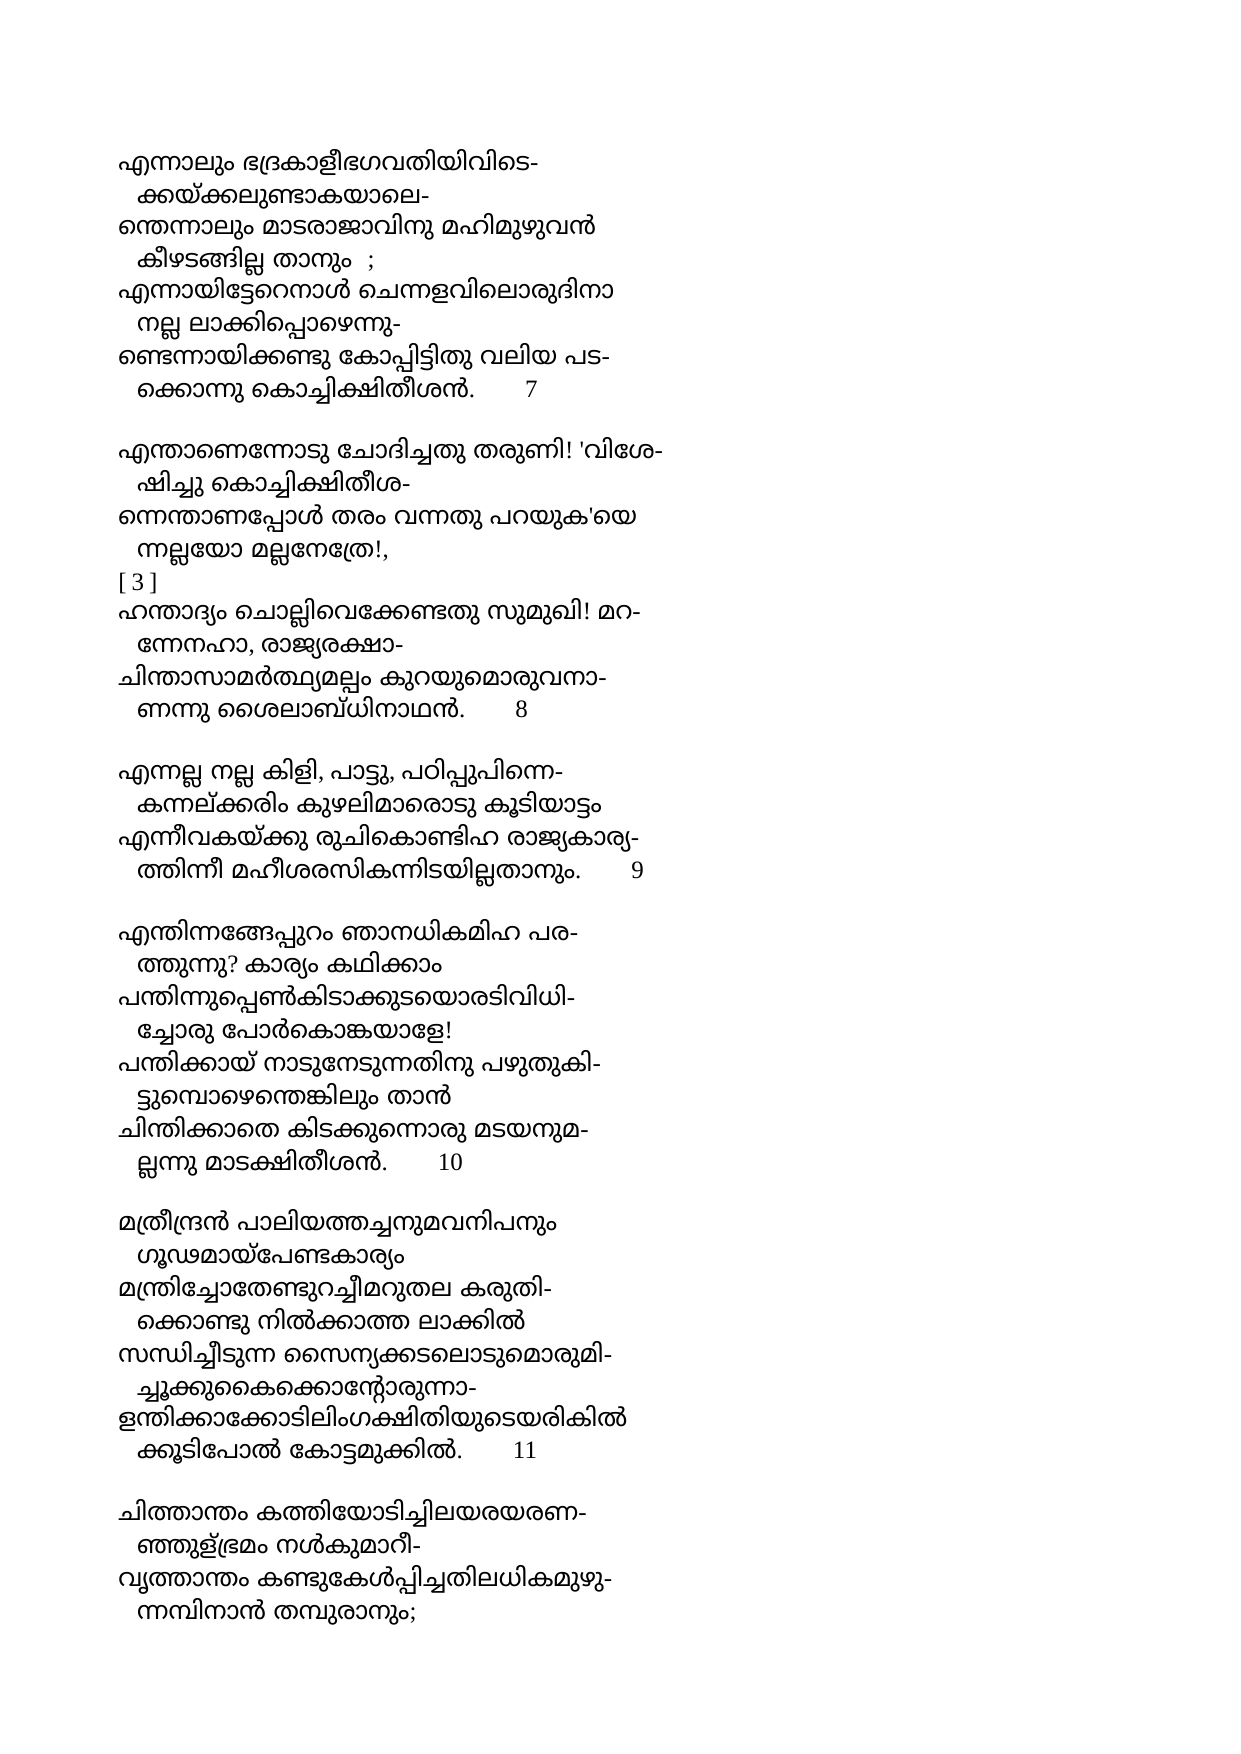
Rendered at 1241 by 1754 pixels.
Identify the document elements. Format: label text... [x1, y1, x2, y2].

text ഗൂഢമായ്‌‌പേണ്ടകാര്യം [118, 1240, 1122, 1273]
text [ 3 ] [118, 567, 1122, 596]
text കന്നല്ക്കരിം കുഴലിമാരൊടു കൂടിയാട്ടം [118, 789, 1122, 822]
text പന്തിക്കായ് നാടുനേടുന്നതിനു പഴുതുകി- [118, 1048, 1122, 1081]
text എന്നീവകയ്ക്കു രുചികൊണ്ടിഹ രാജ്യകാര്യ- [118, 822, 1122, 855]
text ന്നേനഹാ, രാജ്യരക്ഷാ- [118, 629, 1122, 662]
text ല്ലന്നു മാടക്ഷിതീശൻ. 10 [118, 1147, 1122, 1180]
text വൃത്താന്തം കണ്ടുകേൾപ്പിച്ചതിലധികമുഴു- [118, 1563, 1122, 1596]
text ത്തിന്നീ മഹീശരസികന്നിടയില്ലതാനും. 9 [118, 855, 1122, 888]
text ണ്ടെന്നായിക്കണ്ടു കോപ്പിട്ടിതു വലിയ പട- [118, 341, 1122, 374]
text ന്നല്ലയോ മല്ലനേത്രേ!, [118, 534, 1122, 567]
text എന്തിന്നങ്ങേപ്പുറം ഞാനധികമിഹ പര- [118, 917, 1122, 949]
text ചിന്താസാമർത്ഥ്യമല്പം കുറയുമൊരുവനാ- [118, 662, 1122, 694]
text എന്നല്ല നല്ല കിളി, പാട്ടു, പഠിപ്പുപിന്നെ- [118, 756, 1122, 789]
text ച്ചൂക്കുകൈക്കൊന്റോരുന്നാ- [118, 1372, 1122, 1404]
text ചിത്താന്തം കത്തിയോടിച്ചിലയരയരണ- [118, 1497, 1122, 1530]
text മന്ത്രിച്ചോതേണ്ടുറച്ചീമറുതല കരുതി- [118, 1273, 1122, 1306]
text എന്നാലും ഭദ്രകാളീഭഗവതിയിവിടെ- [118, 147, 1122, 180]
text മത്രീന്ദ്രൻ പാലിയത്തച്ചനുമവനിപനും [118, 1209, 1122, 1240]
text ഹന്താദ്യം ചൊല്ലിവെക്കേണ്ടതു സുമുഖി! മറ- [118, 596, 1122, 629]
text ഞ്ഞുള്ഭ്രമം നൾകുമാറീ- [118, 1530, 1122, 1563]
text സന്ധിച്ചീടുന്ന സൈന്യക്കടലൊടുമൊരുമി- [118, 1339, 1122, 1372]
text ത്തുന്നു? കാര്യം കഥിക്കാം [118, 949, 1122, 982]
text ഷിച്ചു കൊച്ചിക്ഷിതീശ- [118, 468, 1122, 501]
text ക്കയ്‌‌ക്കലുണ്ടാകയാലെ- [118, 180, 1122, 213]
text ന്നമ്പിനാൻ തമ്പുരാനും; [118, 1596, 1122, 1629]
text ചിന്തിക്കാതെ കിടക്കുന്നൊരു മടയനുമ- [118, 1114, 1122, 1147]
text ളന്തിക്കാക്കോടിലിംഗക്ഷിതിയുടെയരികിൽ [118, 1404, 1122, 1436]
text എന്നായിട്ടേറെനാൾ ചെന്നളവിലൊരുദിനാ [118, 277, 1122, 308]
text എന്താണെന്നോടു ചോദിച്ചതു തരുണി! 'വിശേ- [118, 435, 1122, 468]
text ക്കൊന്നു കൊച്ചിക്ഷിതീശൻ. 7 [118, 374, 1122, 407]
text ച്ചോരു പോർകൊങ്കയാളേ! [118, 1015, 1122, 1048]
text നല്ല ലാക്കിപ്പൊഴെന്നു- [118, 308, 1122, 341]
text ണന്നു ശൈലാബ്ധിനാഥൻ. 8 [118, 694, 1122, 727]
text ക്കൂടിപോൽ കോട്ടമുക്കിൽ. 11 [118, 1436, 1122, 1468]
text ക്കൊണ്ടു നിൽക്കാത്ത ലാക്കിൽ [118, 1306, 1122, 1339]
text കീഴടങ്ങില്ല താനും ; [118, 244, 1122, 277]
text പന്തിന്നുപ്പെൺകിടാക്കുടയൊരടിവിധി- [118, 982, 1122, 1015]
text ന്നെന്താണപ്പോൾ തരം വന്നതു പറയുക'യെ [118, 501, 1122, 534]
text ട്ടുമ്പൊഴെന്തെങ്കിലും താൻ [118, 1081, 1122, 1114]
text ന്തെന്നാലും മാടരാജാവിനു മഹിമുഴുവൻ [118, 213, 1122, 244]
